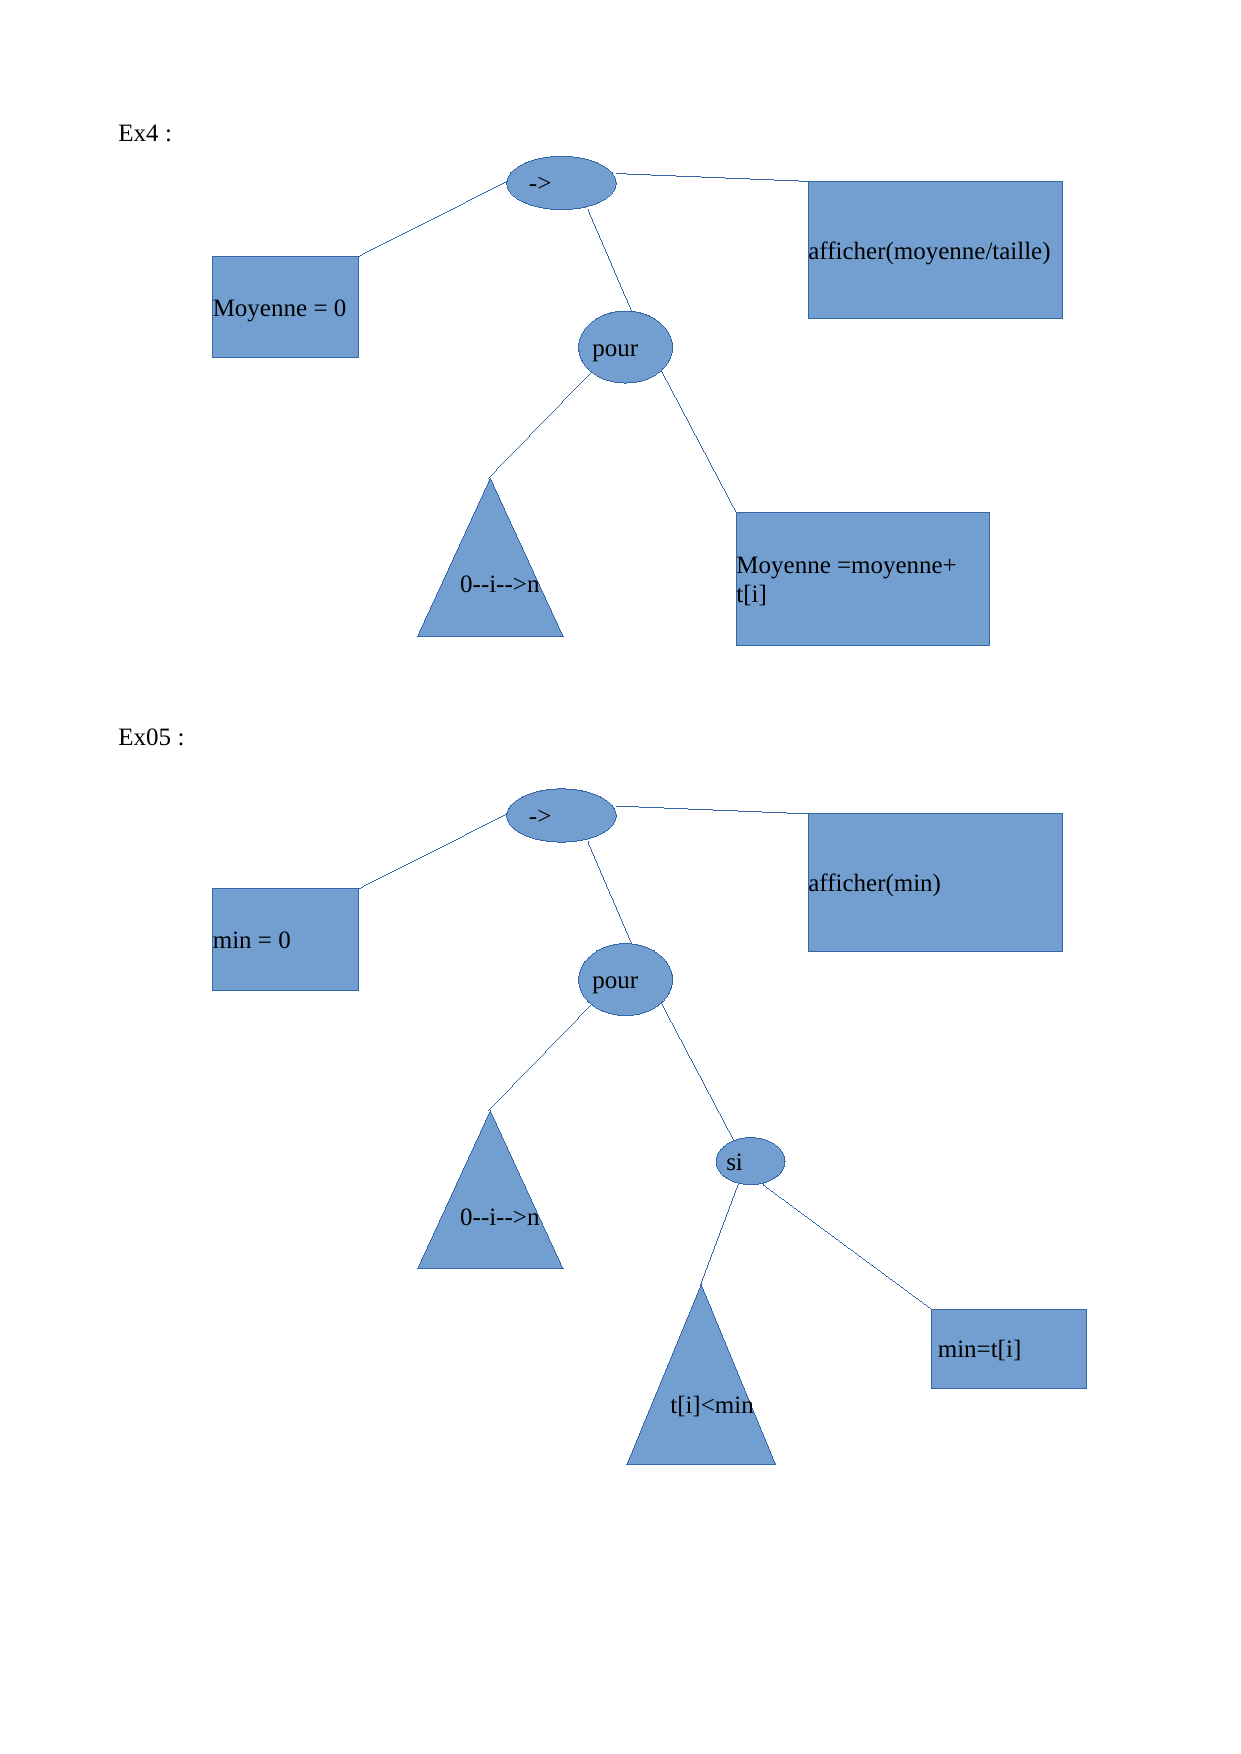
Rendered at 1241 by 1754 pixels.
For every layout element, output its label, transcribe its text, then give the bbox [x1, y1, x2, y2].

text Ex05 : [118, 722, 1122, 751]
text Ex4 : [118, 118, 1122, 147]
